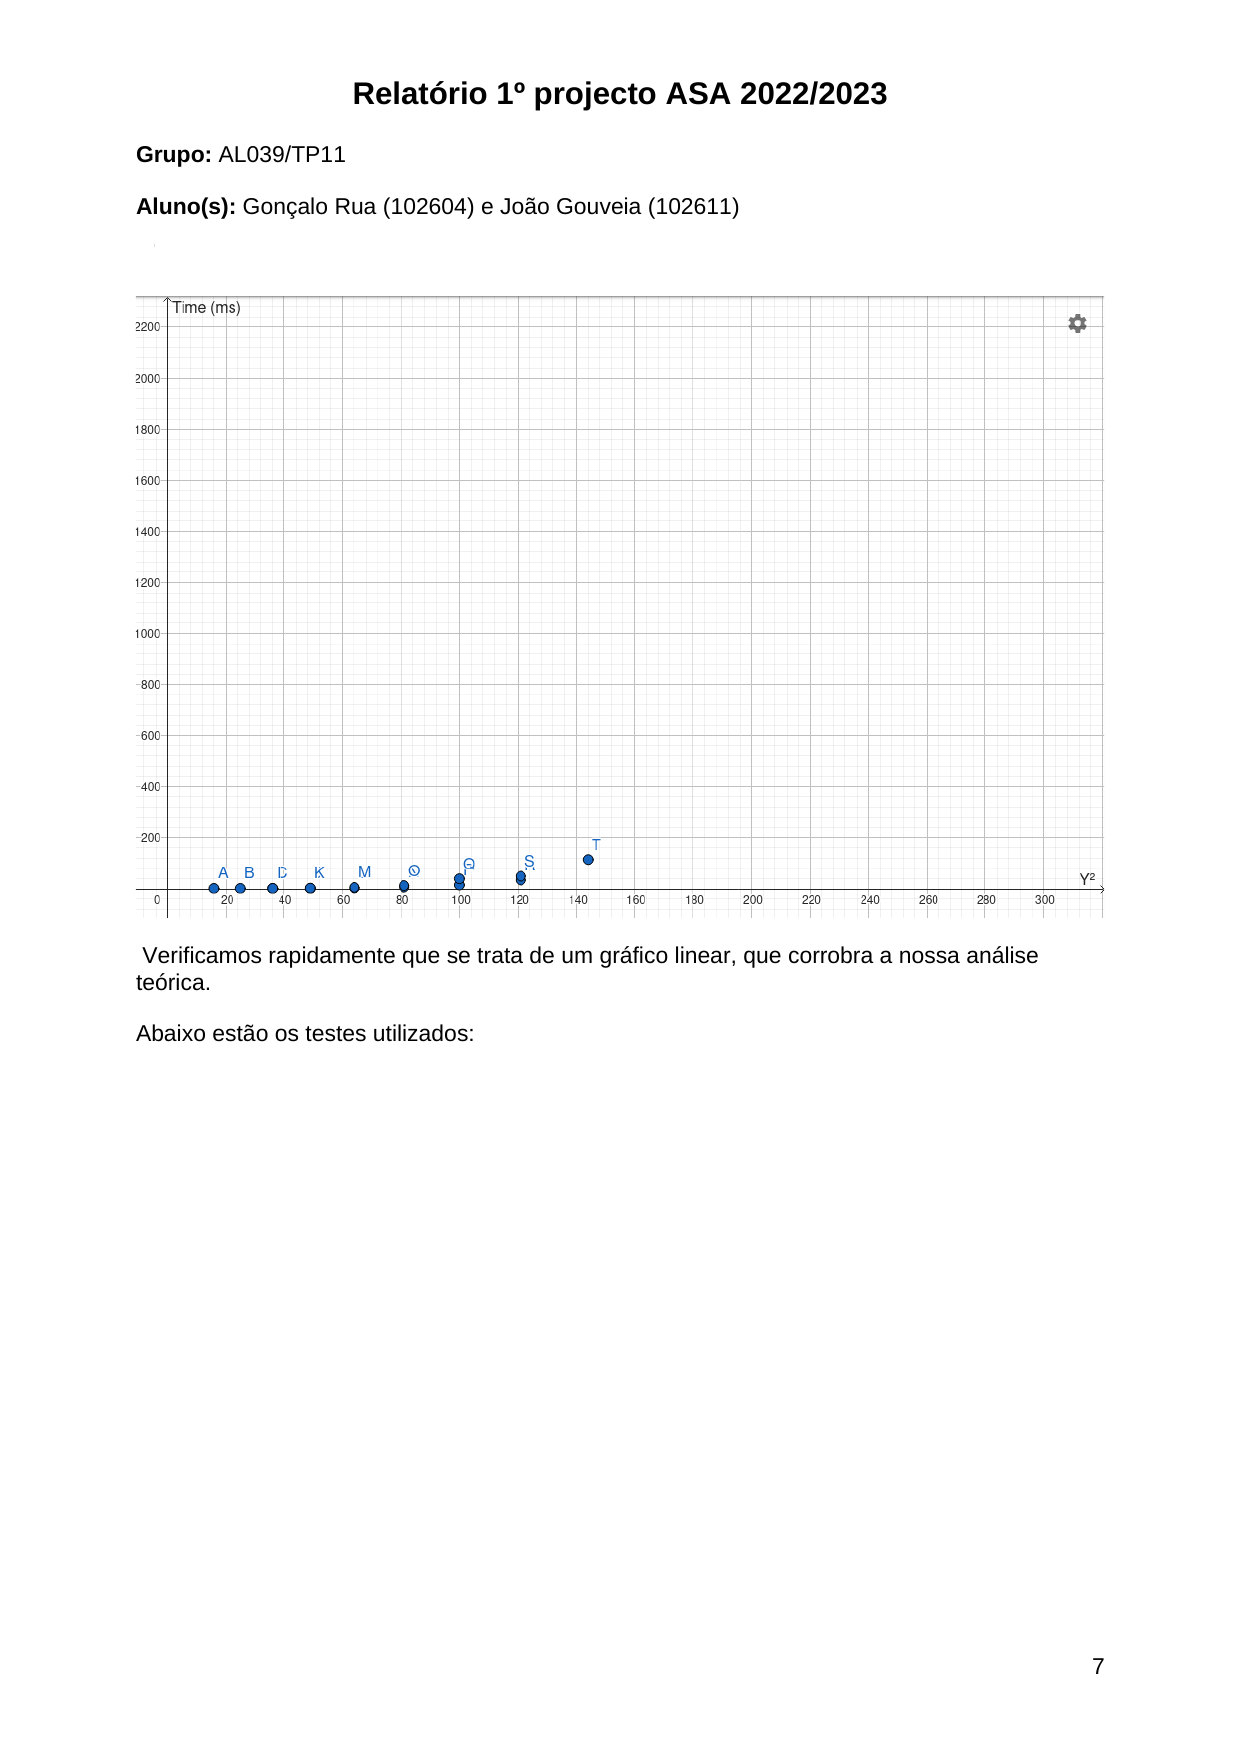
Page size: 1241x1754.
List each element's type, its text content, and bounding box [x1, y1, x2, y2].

text Verificamos rapidamente que se trata de um gráfico linear, que corrobra a nossa análise teórica. [136, 918, 1104, 995]
text Abaixo estão os testes utilizados: [136, 1020, 1104, 1046]
picture [135, 296, 1105, 918]
